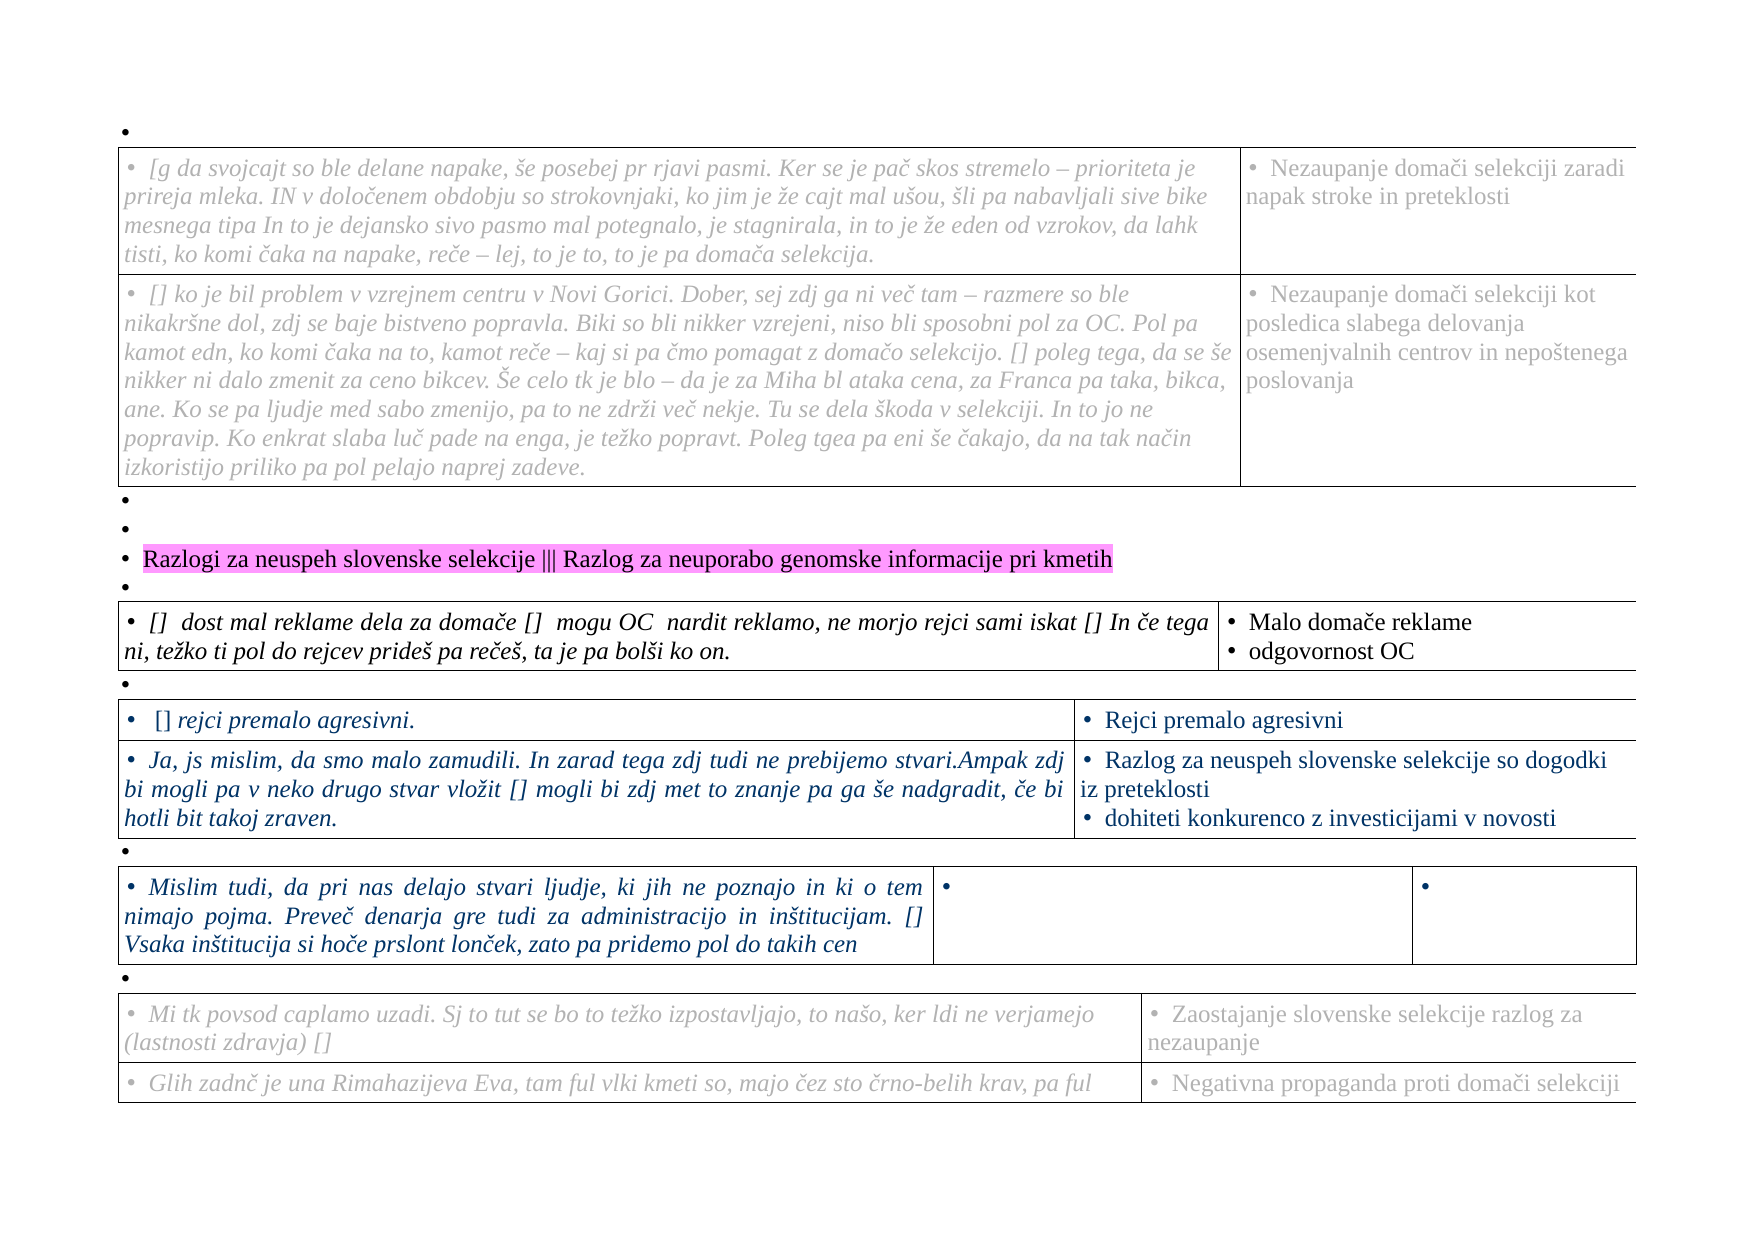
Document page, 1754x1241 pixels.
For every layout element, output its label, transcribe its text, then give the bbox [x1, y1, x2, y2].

table_header Nezaupanje domači selekciji zaradi napak stroke in preteklosti [1241, 148, 1636, 273]
table_header [1413, 867, 1636, 964]
table_header [] rejci premalo agresivni. [119, 700, 1074, 739]
table_header [g da svojcajt so ble delane napake, še posebej pr rjavi pasmi. Ker se je pač skos stremelo – prioriteta je prireja mleka. IN v določenem obdobju so strokovnjaki, ko jim je že cajt mal ušou, šli pa nabavljali sive bike mesnega tipa In to je dejansko sivo pasmo mal potegnalo, je stagnirala, in to je že eden od vzrokov, da lahk tisti, ko komi čaka na napake, reče – lej, to je to, to je pa domača selekcija. [119, 148, 1240, 273]
table_header Rejci premalo agresivni [1075, 700, 1636, 739]
table_cell Nezaupanje domači selekciji kot posledica slabega delovanja osemenjvalnih centrov in nepoštenega poslovanja [1241, 275, 1636, 486]
list Razlogi za neuspeh slovenske selekcije ||| Razlog za neuporabo genomske informacije pri kmetih [118, 544, 1636, 573]
table_header [934, 867, 1412, 964]
table_header Malo domače reklame odgovornost OC [1219, 602, 1636, 670]
table_cell Razlog za neuspeh slovenske selekcije so dogodki iz preteklosti dohiteti konkurenco z investicijami v novosti [1075, 741, 1636, 837]
table_header Mi tk povsod caplamo uzadi. Sj to tut se bo to težko izpostavljajo, to našo, ker ldi ne verjamejo (lastnosti zdravja) [] [119, 994, 1141, 1062]
table_header Mislim tudi, da pri nas delajo stvari ljudje, ki jih ne poznajo in ki o tem nimajo pojma. Preveč denarja gre tudi za administracijo in inštitucijam. [] Vsaka inštitucija si hoče prslont lonček, zato pa pridemo pol do takih cen [119, 867, 933, 964]
table_header [] dost mal reklame dela za domače [] mogu OC nardit reklamo, ne morjo rejci sami iskat [] In če tega ni, težko ti pol do rejcev prideš pa rečeš, ta je pa bolši ko on. [119, 602, 1218, 670]
table_cell [] ko je bil problem v vzrejnem centru v Novi Gorici. Dober, sej zdj ga ni več tam – razmere so ble nikakršne dol, zdj se baje bistveno popravla. Biki so bli nikker vzrejeni, niso bli sposobni pol za OC. Pol pa kamot edn, ko komi čaka na to, kamot reče – kaj si pa čmo pomagat z domačo selekcijo. [] poleg tega, da se še nikker ni dalo zmenit za ceno bikcev. Še celo tk je blo – da je za Miha bl ataka cena, za Franca pa taka, bikca, ane. Ko se pa ljudje med sabo zmenijo, pa to ne zdrži več nekje. Tu se dela škoda v selekciji. In to jo ne popravip. Ko enkrat slaba luč pade na enga, je težko popravt. Poleg tgea pa eni še čakajo, da na tak način izkoristijo priliko pa pol pelajo naprej zadeve. [119, 275, 1240, 486]
table_cell Glih zadnč je una Rimahazijeva Eva, tam ful vlki kmeti so, majo čez sto črno-belih krav, pa ful [119, 1063, 1141, 1102]
table_cell Ja, js mislim, da smo malo zamudili. In zarad tega zdj tudi ne prebijemo stvari.Ampak zdj bi mogli pa v neko drugo stvar vložit [] mogli bi zdj met to znanje pa ga še nadgradit, če bi hotli bit takoj zraven. [119, 741, 1074, 837]
table_cell Negativna propaganda proti domači selekciji na trgu pozitivna promocija tuje selekcije na trgu [1142, 1063, 1636, 1102]
table_header Zaostajanje slovenske selekcije razlog za nezaupanje [1142, 994, 1636, 1062]
